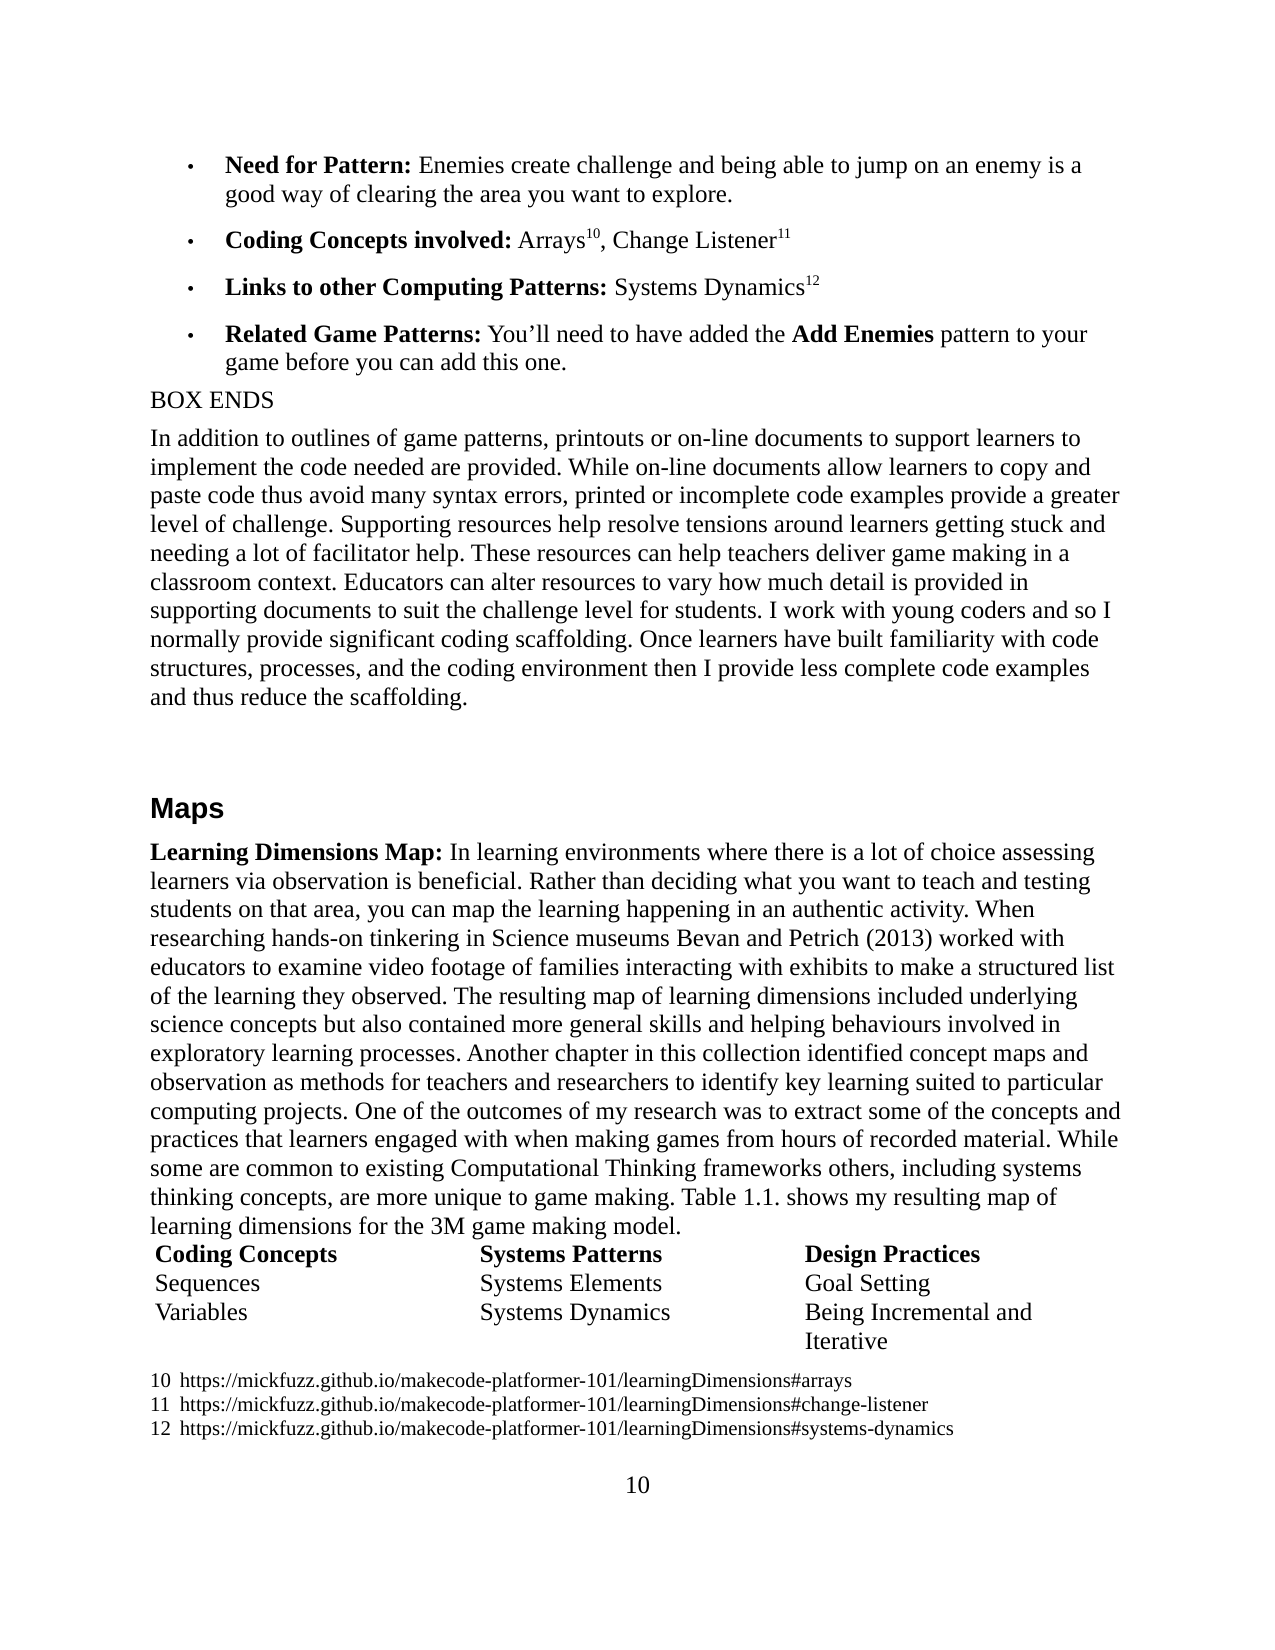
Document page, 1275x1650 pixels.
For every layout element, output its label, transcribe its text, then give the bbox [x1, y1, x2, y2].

list https://mickfuzz.github.io/makecode-platformer-101/learningDimensions#arrays [150, 1368, 1125, 1392]
table_cell Sequences [150, 1268, 475, 1297]
list Links to other Computing Patterns: Systems Dynamics [187, 272, 1125, 301]
text Learning Dimensions Map: In learning environments where there is a lot of choice assessing learners via observation is beneficial. Rather than deciding what you want to teach and testing students on that area, you can map the learning happening in an authentic activity. When researching hands-on tinkering in Science museums Bevan and Petrich (2013) worked with educators to examine video footage of families interacting with exhibits to make a structured list of the learning they observed. The resulting map of learning dimensions included underlying science concepts but also contained more general skills and helping behaviours involved in exploratory learning processes. Another chapter in this collection identified concept maps and observation as methods for teachers and researchers to identify key learning suited to particular computing projects. One of the outcomes of my research was to extract some of the concepts and practices that learners engaged with when making games from hours of recorded material. While some are common to existing Computational Thinking frameworks others, including systems thinking concepts, are more unique to game making. Table 1.1. shows my resulting map of learning dimensions for the 3M game making model. [150, 837, 1125, 1239]
list Coding Concepts involved: Arrays, Change Listener [187, 225, 1125, 254]
table_cell Goal Setting [800, 1268, 1125, 1297]
text In addition to outlines of game patterns, printouts or on-line documents to support learners to implement the code needed are provided. While on-line documents allow learners to copy and paste code thus avoid many syntax errors, printed or incomplete code examples provide a greater level of challenge. Supporting resources help resolve tensions around learners getting stuck and needing a lot of facilitator help. These resources can help teachers deliver game making in a classroom context. Educators can alter resources to vary how much detail is provided in supporting documents to suit the challenge level for students. I work with young coders and so I normally provide significant coding scaffolding. Once learners have built familiarity with code structures, processes, and the coding environment then I provide less complete code examples and thus reduce the scaffolding. [150, 423, 1125, 710]
list Related Game Patterns: You’ll need to have added the Add Enemies pattern to your game before you can add this one. [187, 319, 1125, 376]
list https://mickfuzz.github.io/makecode-platformer-101/learningDimensions#systems-dynamics [150, 1416, 1125, 1440]
table_cell Being Incremental and Iterative [800, 1297, 1125, 1354]
list https://mickfuzz.github.io/makecode-platformer-101/learningDimensions#change-listener [150, 1392, 1125, 1416]
table_cell Systems Dynamics [475, 1297, 800, 1354]
text BOX ENDS [150, 385, 1125, 414]
subtitle Maps [150, 791, 1125, 824]
table_header Coding Concepts [150, 1240, 475, 1268]
table_header Systems Patterns [475, 1240, 800, 1268]
table_cell Systems Elements [475, 1268, 800, 1297]
table_header Design Practices [800, 1240, 1125, 1268]
table_cell Variables [150, 1297, 475, 1354]
list Need for Pattern: Enemies create challenge and being able to jump on an enemy is a good way of clearing the area you want to explore. [187, 150, 1125, 207]
